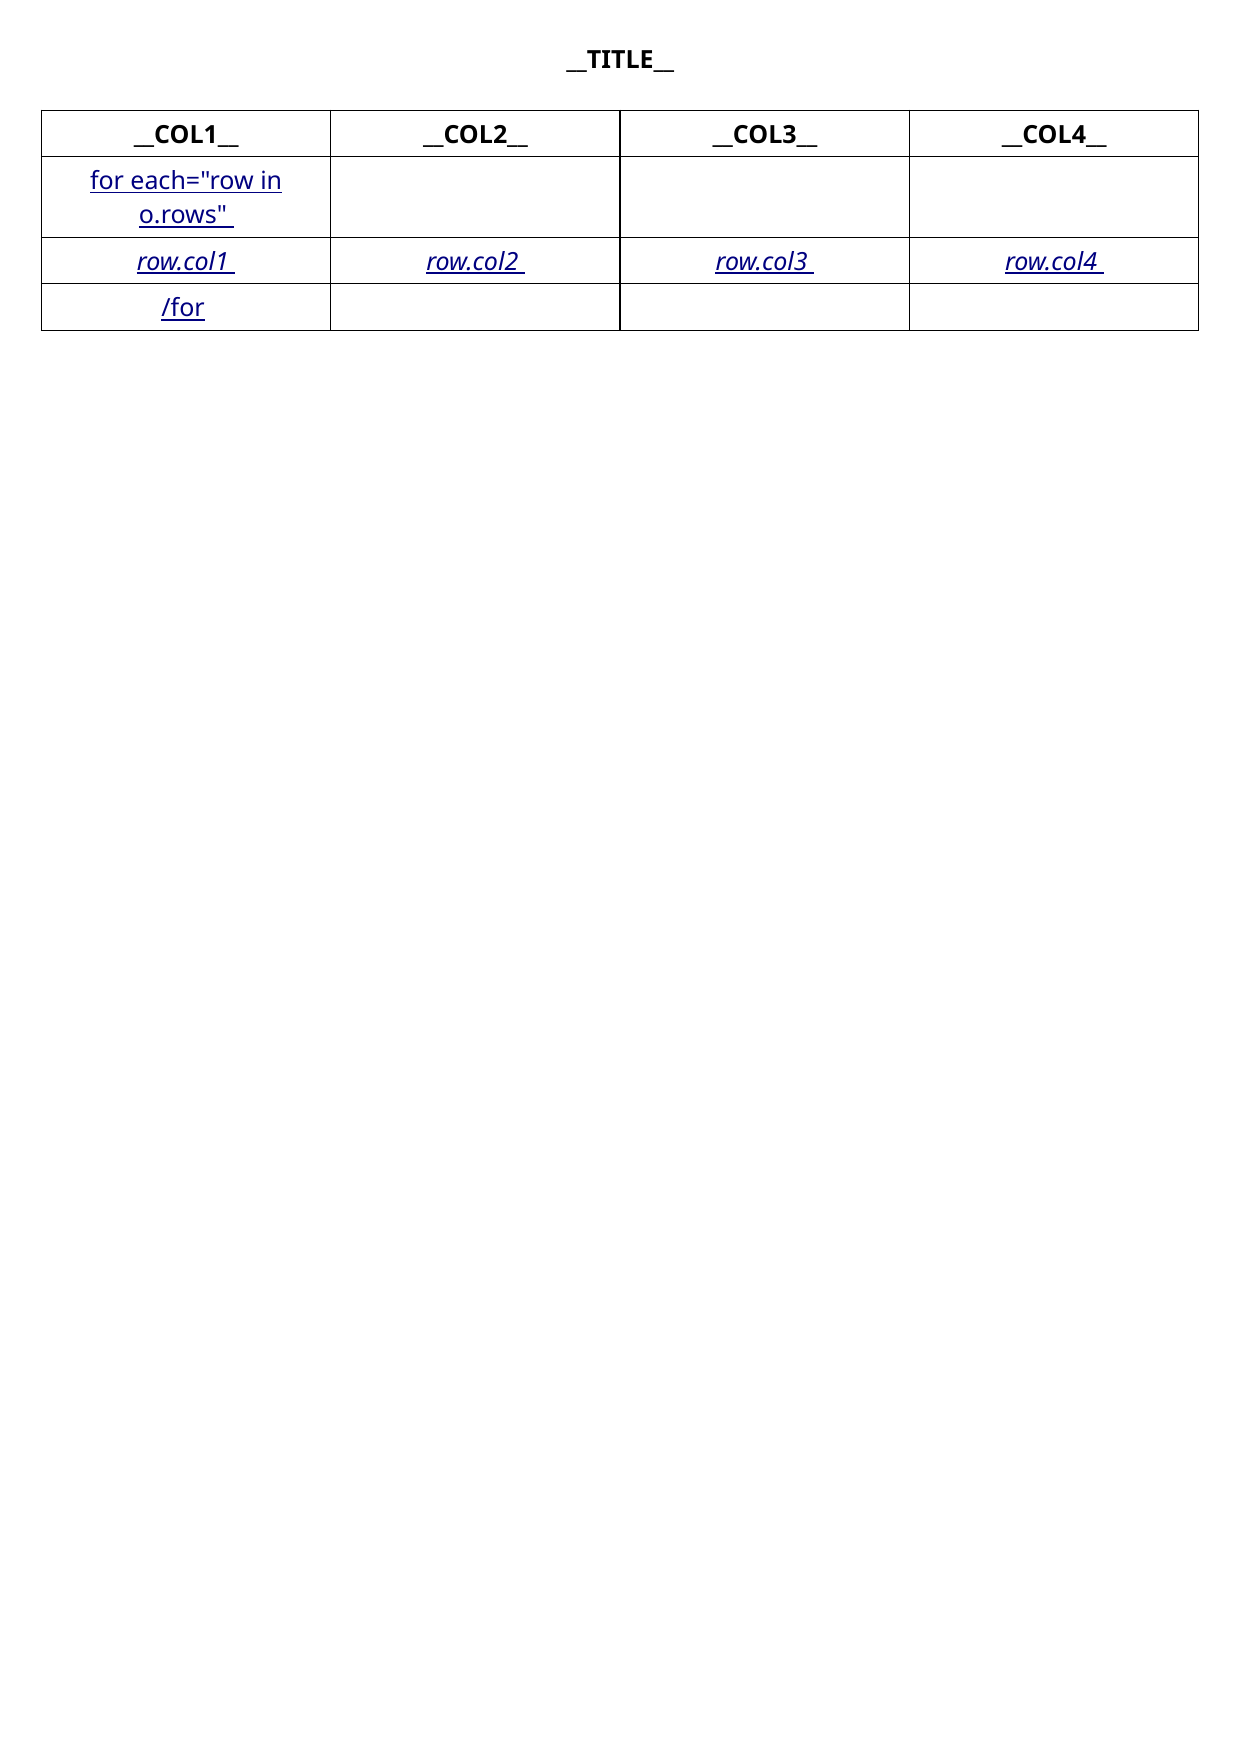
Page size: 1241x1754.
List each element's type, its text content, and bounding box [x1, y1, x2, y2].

table_header __COL3__ [621, 111, 909, 156]
table_cell /for [42, 284, 330, 330]
table_cell [621, 284, 909, 330]
table_cell row.col3 [621, 238, 909, 283]
table_cell [331, 157, 619, 237]
table_cell [910, 157, 1198, 237]
table_cell [621, 157, 909, 237]
table_header __COL2__ [331, 111, 619, 156]
table_cell row.col1 [42, 238, 330, 283]
table_cell for each="row in o.rows" [42, 157, 330, 237]
text __TITLE__ [41, 41, 1199, 75]
table_cell [910, 284, 1198, 330]
table_header __COL4__ [910, 111, 1198, 156]
table_cell row.col2 [331, 238, 619, 283]
table_cell row.col4 [910, 238, 1198, 283]
table_cell [331, 284, 619, 330]
table_header __COL1__ [42, 111, 330, 156]
